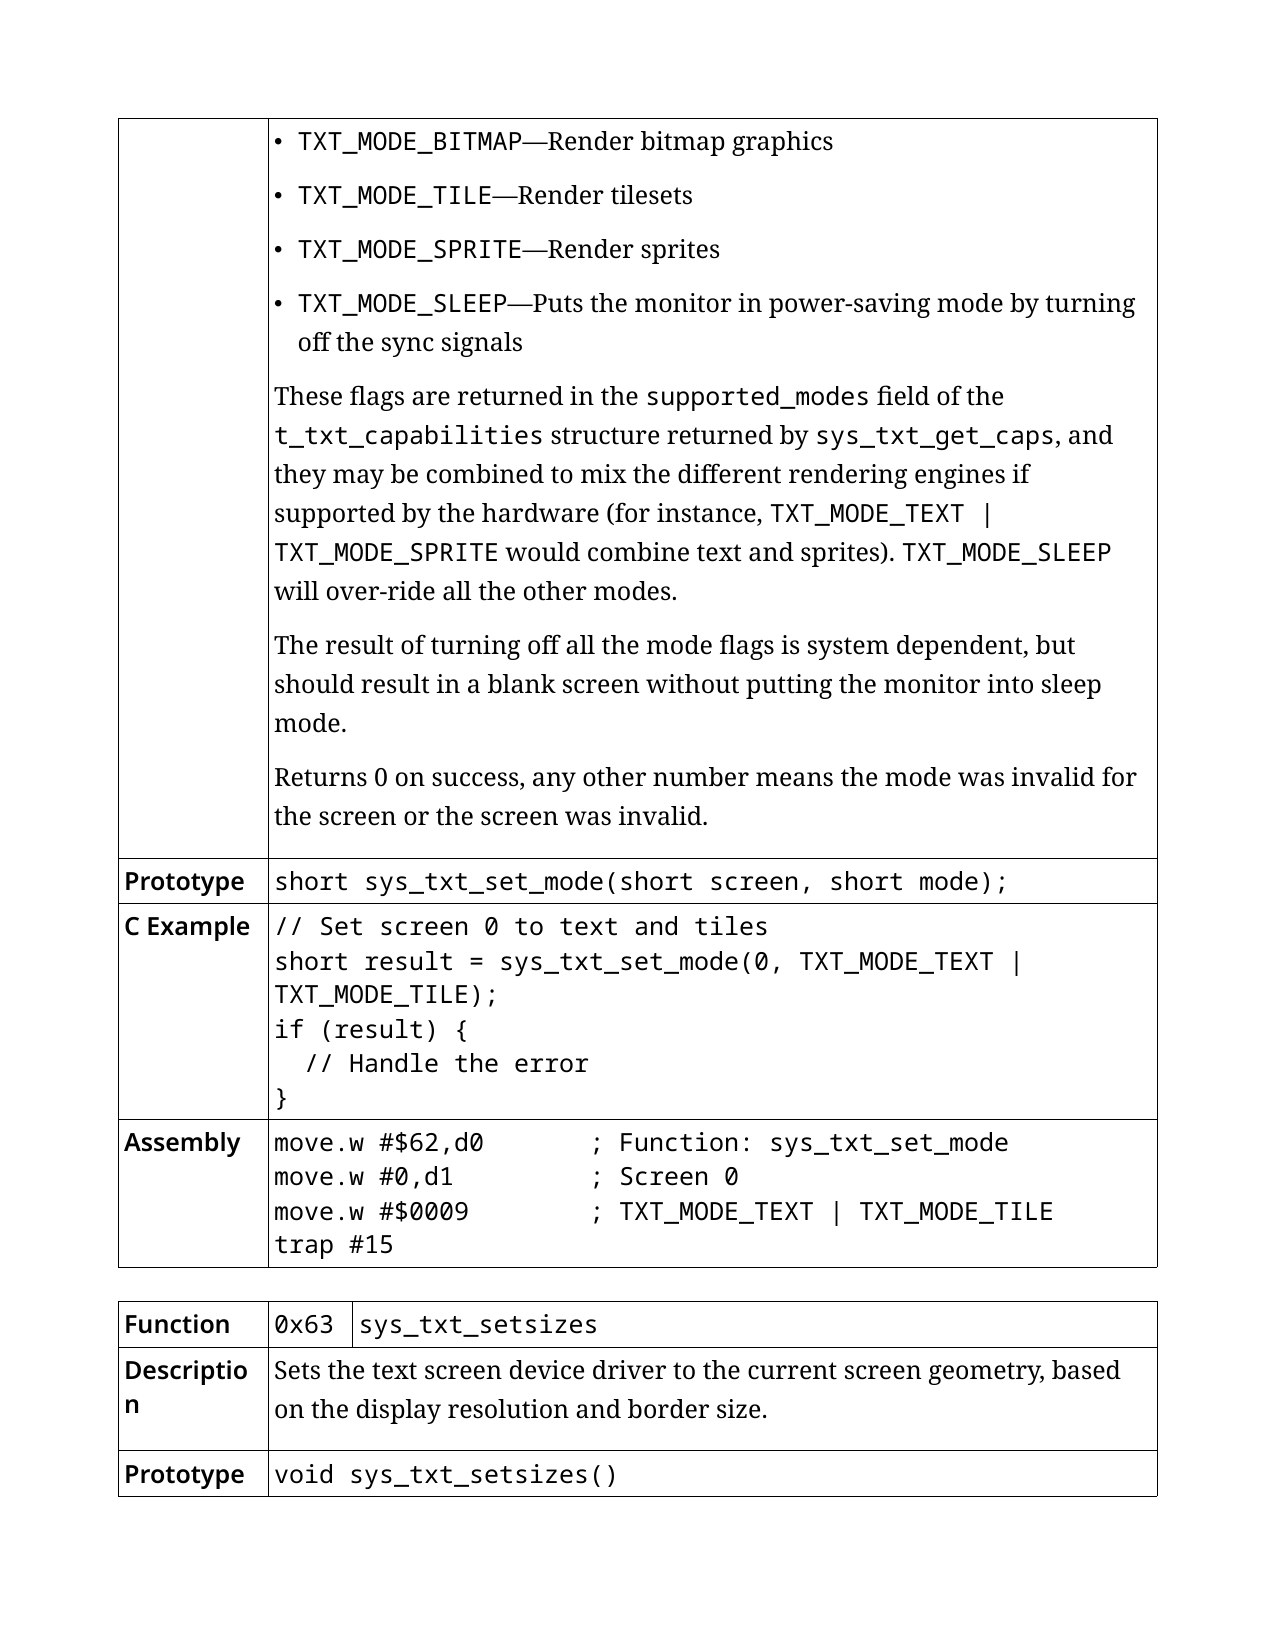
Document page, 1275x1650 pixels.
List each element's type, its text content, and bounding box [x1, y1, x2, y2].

table_cell Assembly [119, 1120, 268, 1267]
table_header 0x63 [269, 1302, 352, 1347]
table_cell Set the display mode of the screen. There are five basic modes supported which are indicated by the five flags: TXT_MODE_TEXT—Render base text TXT_MODE_BITMAP—Render bitmap graphics TXT_MODE_TILE—Render tilesets TXT_MODE_SPRITE—Render sprites TXT_MODE_SLEEP—Puts the monitor in power-saving mode by turning off the sync signals These flags are returned in the supported_modes field of the t_txt_capabilities structure returned by sys_txt_get_caps, and they may be combined to mix the different rendering engines if supported by the hardware (for instance, TXT_MODE_TEXT | TXT_MODE_SPRITE would combine text and sprites). TXT_MODE_SLEEP will over-ride all the other modes. The result of turning off all the mode flags is system dependent, but should result in a blank screen without putting the monitor into sleep mode. Returns 0 on success, any other number means the mode was invalid for the screen or the screen was invalid. [269, 119, 1157, 858]
table_cell Prototype [119, 859, 268, 903]
table_cell Prototype [119, 1451, 268, 1496]
table_cell [119, 119, 268, 858]
table_cell Sets the text screen device driver to the current screen geometry, based on the display resolution and border size. [269, 1348, 1157, 1450]
table_cell Description [119, 1348, 268, 1450]
table_cell short sys_txt_set_mode(short screen, short mode); [269, 859, 1157, 903]
table_header Function [119, 1302, 268, 1347]
table_cell C Example [119, 904, 268, 1119]
table_cell void sys_txt_setsizes() [269, 1451, 1157, 1496]
table_header sys_txt_setsizes [353, 1302, 1157, 1347]
table_cell move.w #$62,d0 ; Function: sys_txt_set_mode move.w #0,d1 ; Screen 0 move.w #$0009 ; TXT_MODE_TEXT | TXT_MODE_TILE trap #15 [269, 1120, 1157, 1267]
table_cell // Set screen 0 to text and tiles short result = sys_txt_set_mode(0, TXT_MODE_TEXT | TXT_MODE_TILE); if (result) { // Handle the error } [269, 904, 1157, 1119]
